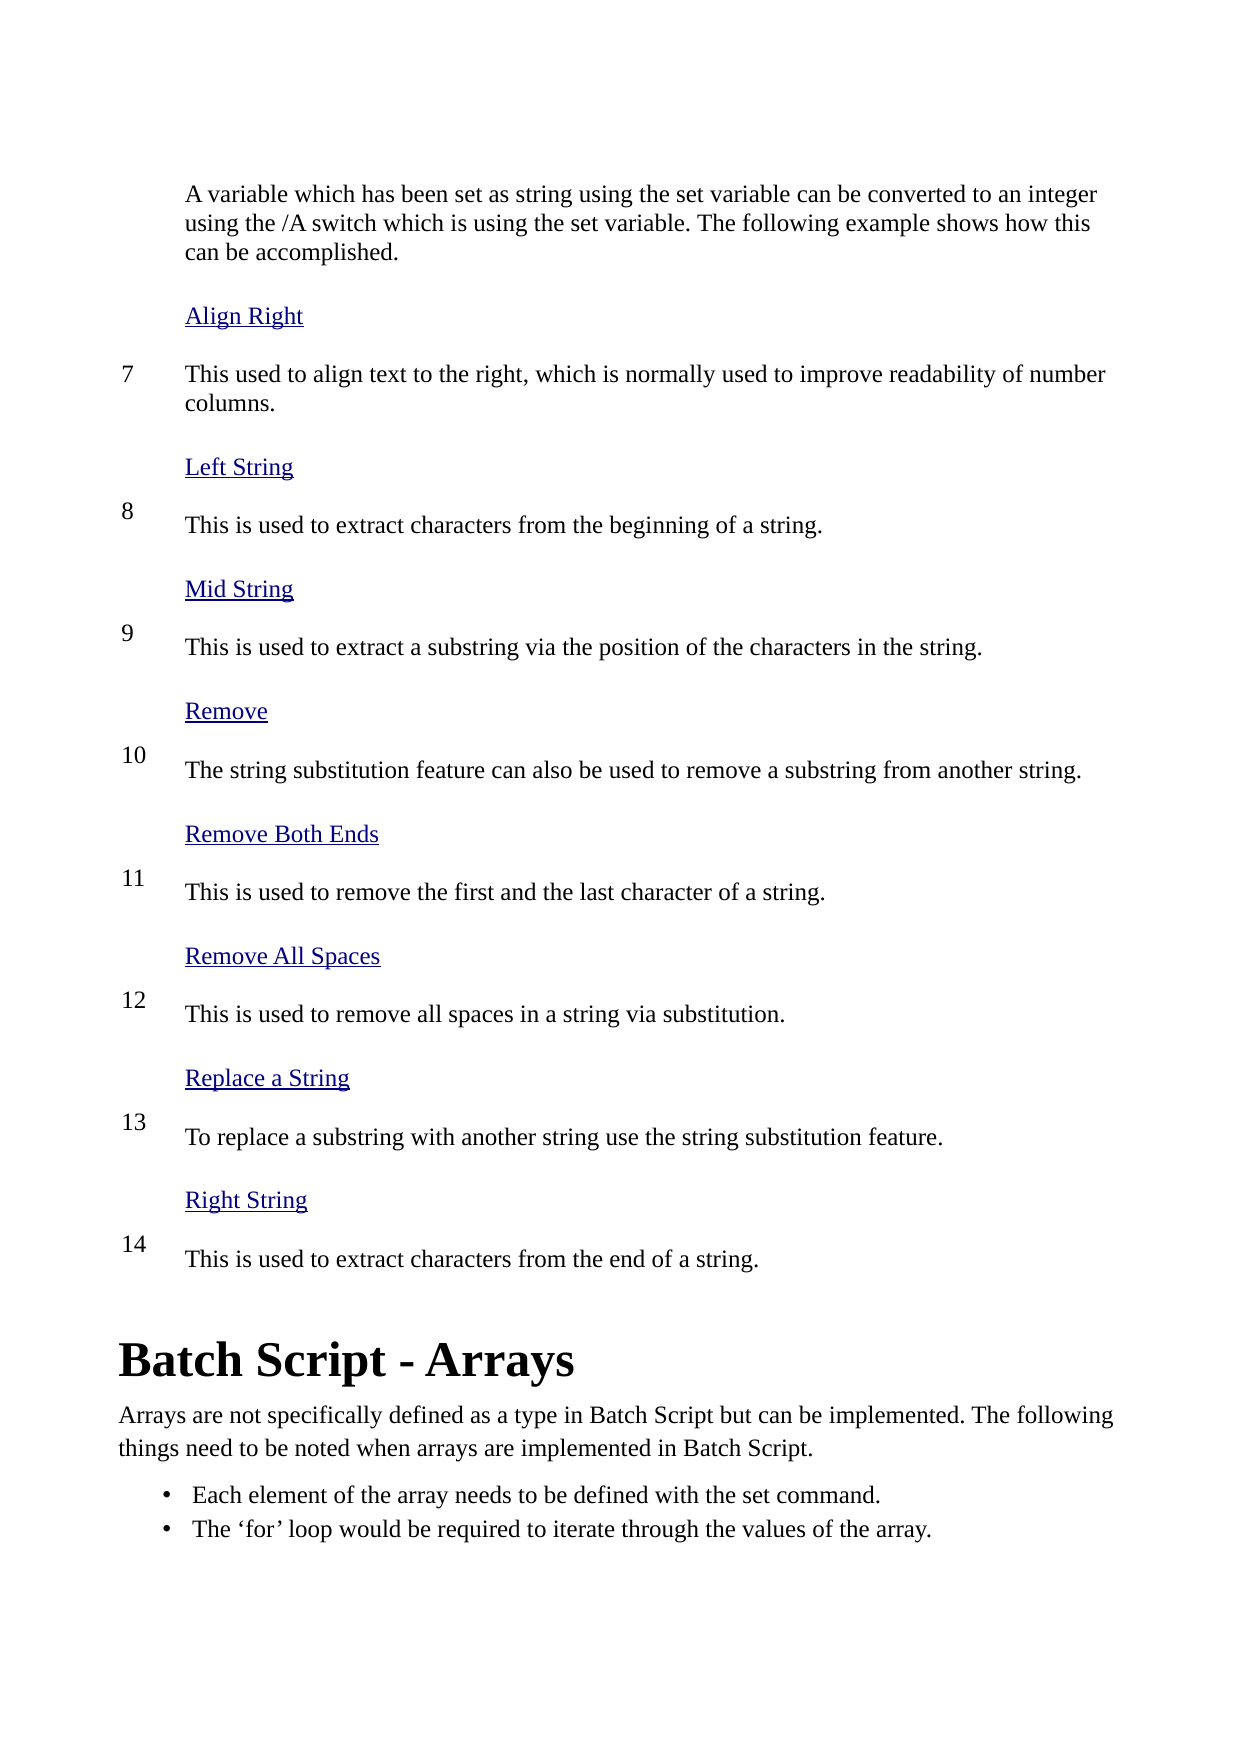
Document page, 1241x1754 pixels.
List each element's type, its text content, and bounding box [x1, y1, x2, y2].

table_cell Mid String This is used to extract a substring via the position of the characters in the string. [182, 571, 1122, 693]
table_cell Replace a String To replace a substring with another string use the string substitution feature. [182, 1060, 1122, 1183]
list The ‘for’ loop would be required to iterate through the values of the array. [162, 1514, 1122, 1542]
table_cell A variable which has been set as string using the set variable can be converted to an integer using the /A switch which is using the set variable. The following example shows how this can be accomplished. [182, 118, 1122, 298]
text Arrays are not specifically defined as a type in Batch Script but can be implemented. The following things need to be noted when arrays are implemented in Batch Script. [118, 1400, 1122, 1462]
table_cell 7 [118, 298, 182, 449]
table_cell 8 [118, 449, 182, 571]
table_cell [118, 118, 182, 298]
table_cell 10 [118, 694, 182, 816]
table_cell 9 [118, 571, 182, 693]
table_cell 11 [118, 816, 182, 938]
table_cell 14 [118, 1183, 182, 1305]
table_cell Left String This is used to extract characters from the beginning of a string. [182, 449, 1122, 571]
table_cell Remove The string substitution feature can also be used to remove a substring from another string. [182, 694, 1122, 816]
list Each element of the array needs to be defined with the set command. [162, 1481, 1122, 1509]
table_cell 12 [118, 938, 182, 1060]
subtitle Batch Script - Arrays [118, 1330, 1122, 1387]
table_cell Align Right This used to align text to the right, which is normally used to improve readability of number columns. [182, 298, 1122, 449]
table_cell Remove All Spaces This is used to remove all spaces in a string via substitution. [182, 938, 1122, 1060]
table_cell 13 [118, 1060, 182, 1183]
table_cell Remove Both Ends This is used to remove the first and the last character of a string. [182, 816, 1122, 938]
table_cell Right String This is used to extract characters from the end of a string. [182, 1183, 1122, 1305]
